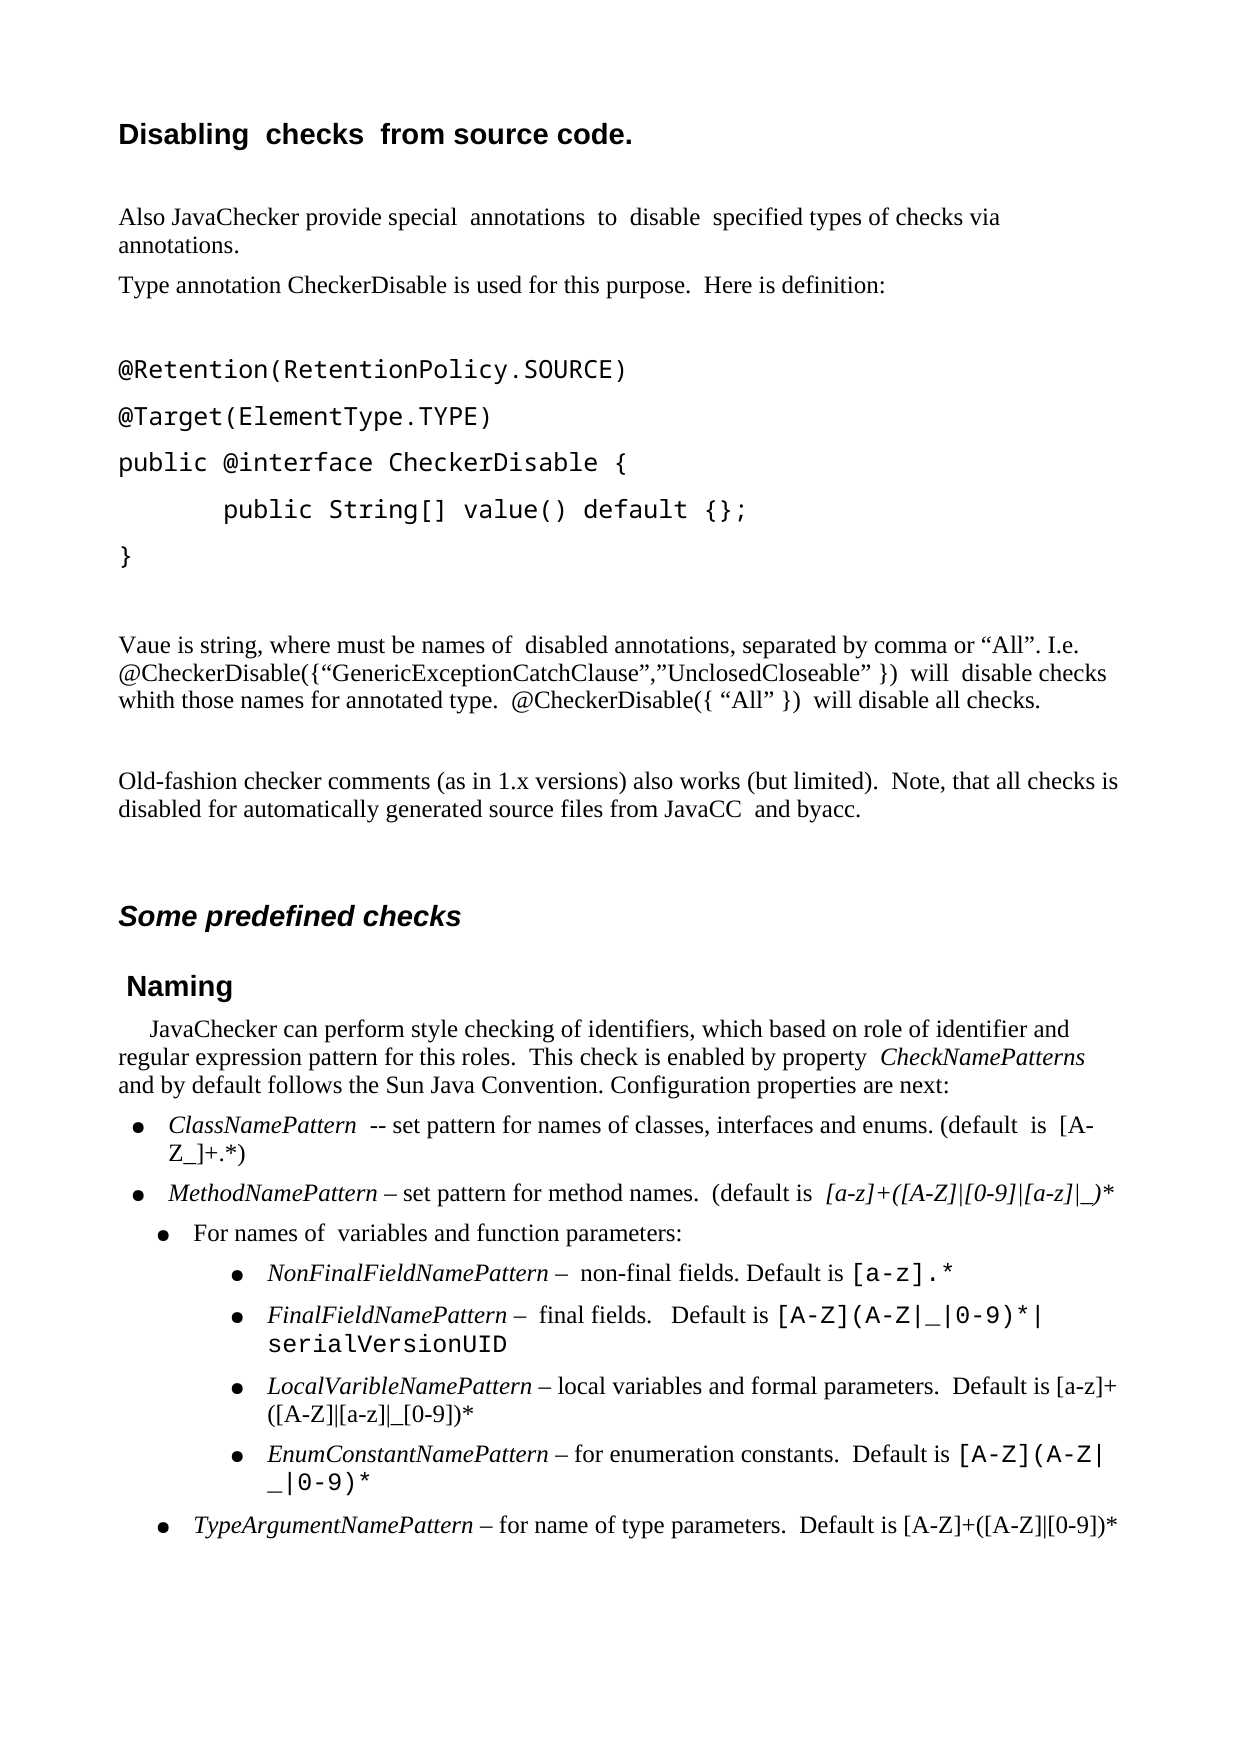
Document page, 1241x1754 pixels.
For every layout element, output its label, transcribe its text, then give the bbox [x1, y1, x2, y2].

text public String[] value() default {}; [118, 491, 1122, 526]
list ClassNamePattern -- set pattern for names of classes, interfaces and enums. (default is [A-Z_]+.*) [131, 1111, 1122, 1166]
text @Retention(RetentionPolicy.SOURCE) [118, 352, 1122, 386]
subtitle Naming [118, 970, 1122, 1003]
subtitle Some predefined checks [118, 900, 1122, 933]
list For names of variables and function parameters: [156, 1219, 1122, 1247]
text @Target(ElementType.TYPE) [118, 398, 1122, 432]
list TypeArgumentNamePattern – for name of type parameters. Default is [A-Z]+([A-Z]|[0-9])* [156, 1511, 1122, 1538]
subtitle Disabling checks from source code. [118, 118, 1122, 151]
text Also JavaChecker provide special annotations to disable specified types of checks via annotations. [118, 203, 1122, 259]
list EnumConstantNamePattern – for enumeration constants. Default is [A-Z](A-Z|_|0-9)* [229, 1440, 1122, 1498]
text Old-fashion checker comments (as in 1.x versions) also works (but limited). Note, that all checks is disabled for automatically generated source files from JavaCC and byacc. [118, 767, 1122, 822]
text } [118, 538, 1122, 572]
list FinalFieldNamePattern – final fields. Default is [A-Z](A-Z|_|0-9)*|serialVersionUID [229, 1302, 1122, 1360]
text Type annotation CheckerDisable is used for this purpose. Here is definition: [118, 271, 1122, 299]
list NonFinalFieldNamePattern – non-final fields. Default is [a-z].* [229, 1259, 1122, 1289]
list LocalVaribleNamePattern – local variables and formal parameters. Default is [a-z]+([A-Z]|[a-z]|_[0-9])* [229, 1372, 1122, 1428]
text JavaChecker can perform style checking of identifiers, which based on role of identifier and regular expression pattern for this roles. This check is enabled by property CheckNamePatterns and by default follows the Sun Java Convention. Configuration properties are next: [118, 1015, 1122, 1098]
text public @interface CheckerDisable { [118, 445, 1122, 479]
list MethodNamePattern – set pattern for method names. (default is [a-z]+([A-Z]|[0-9]|[a-z]|_)* [131, 1179, 1122, 1207]
text Vaue is string, where must be names of disabled annotations, separated by comma or “All”. I.e. @CheckerDisable({“GenericExceptionCatchClause”,”UnclosedCloseable” }) will disable checks whith those names for annotated type. @CheckerDisable({ “All” }) will disable all checks. [118, 631, 1122, 714]
